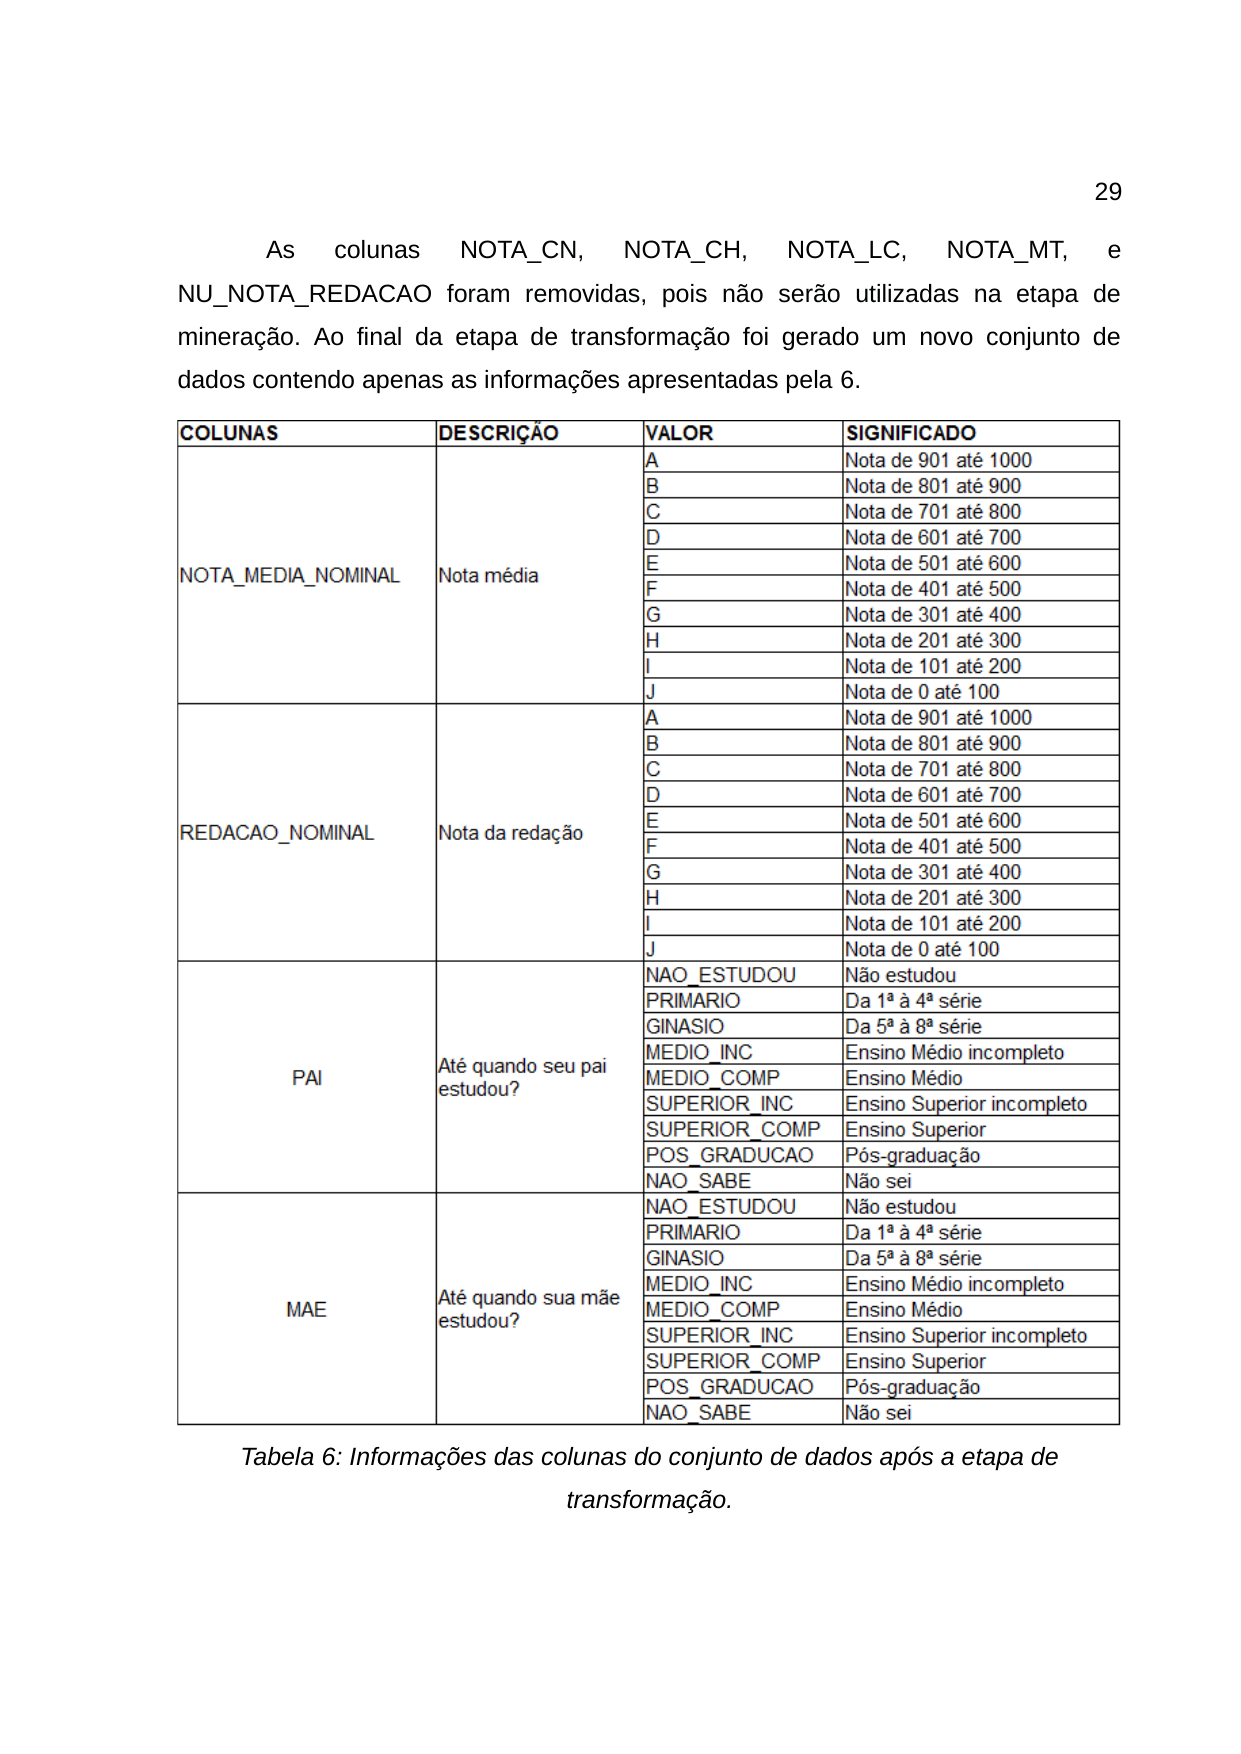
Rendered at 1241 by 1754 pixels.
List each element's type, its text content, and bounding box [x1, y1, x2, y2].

picture [177, 420, 1123, 1428]
text As colunas NOTA_CN, NOTA_CH, NOTA_LC, NOTA_MT, e NU_NOTA_REDACAO foram removidas, pois não serão utilizadas na etapa de mineração. Ao final da etapa de transformação foi gerado um novo conjunto de dados contendo apenas as informações apresentadas pela Tabela 6. [177, 235, 1122, 393]
text Tabela 6: Informações das colunas do conjunto de dados após a etapa de transformação. [177, 1428, 1122, 1514]
